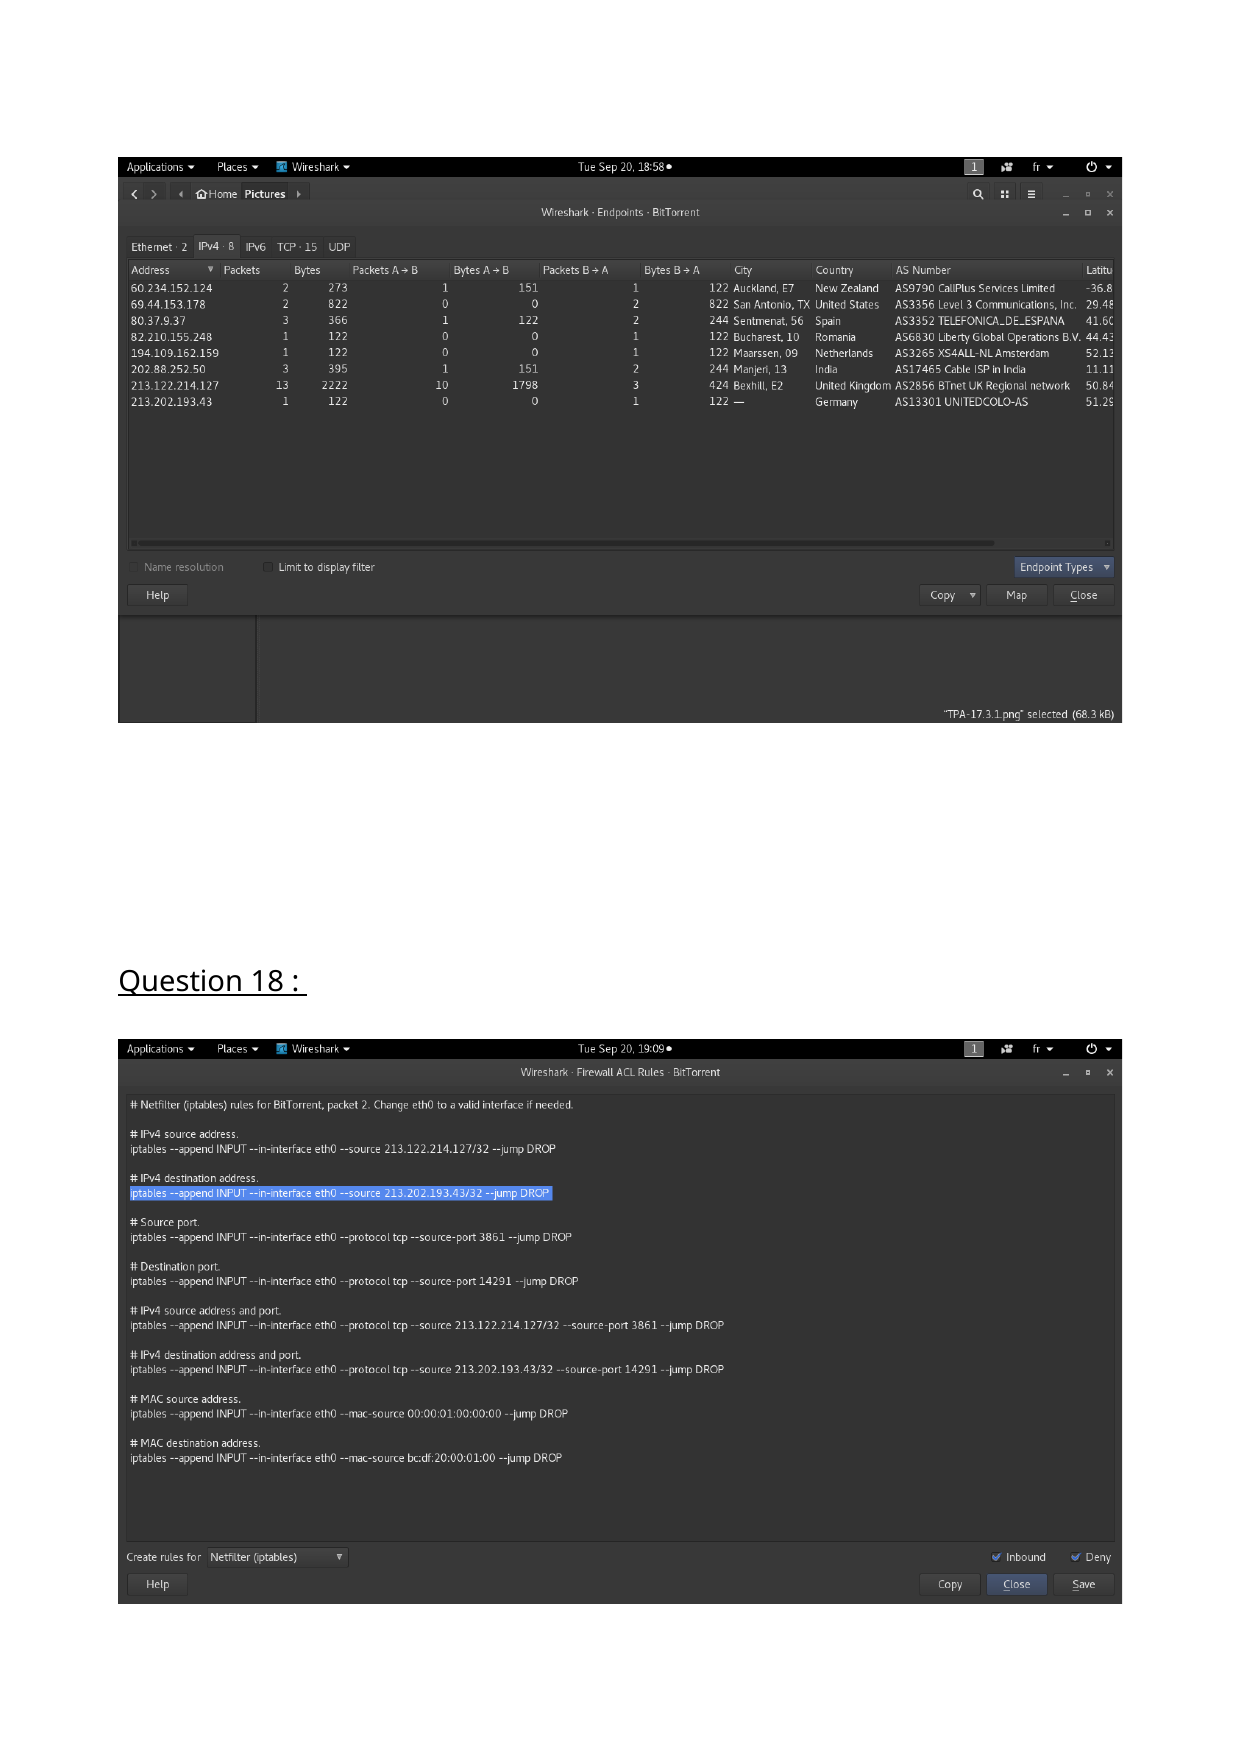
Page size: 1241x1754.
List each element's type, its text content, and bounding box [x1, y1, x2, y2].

picture [118, 1039, 1123, 1604]
picture [118, 157, 1123, 723]
text Question 18 : [118, 960, 1122, 1000]
